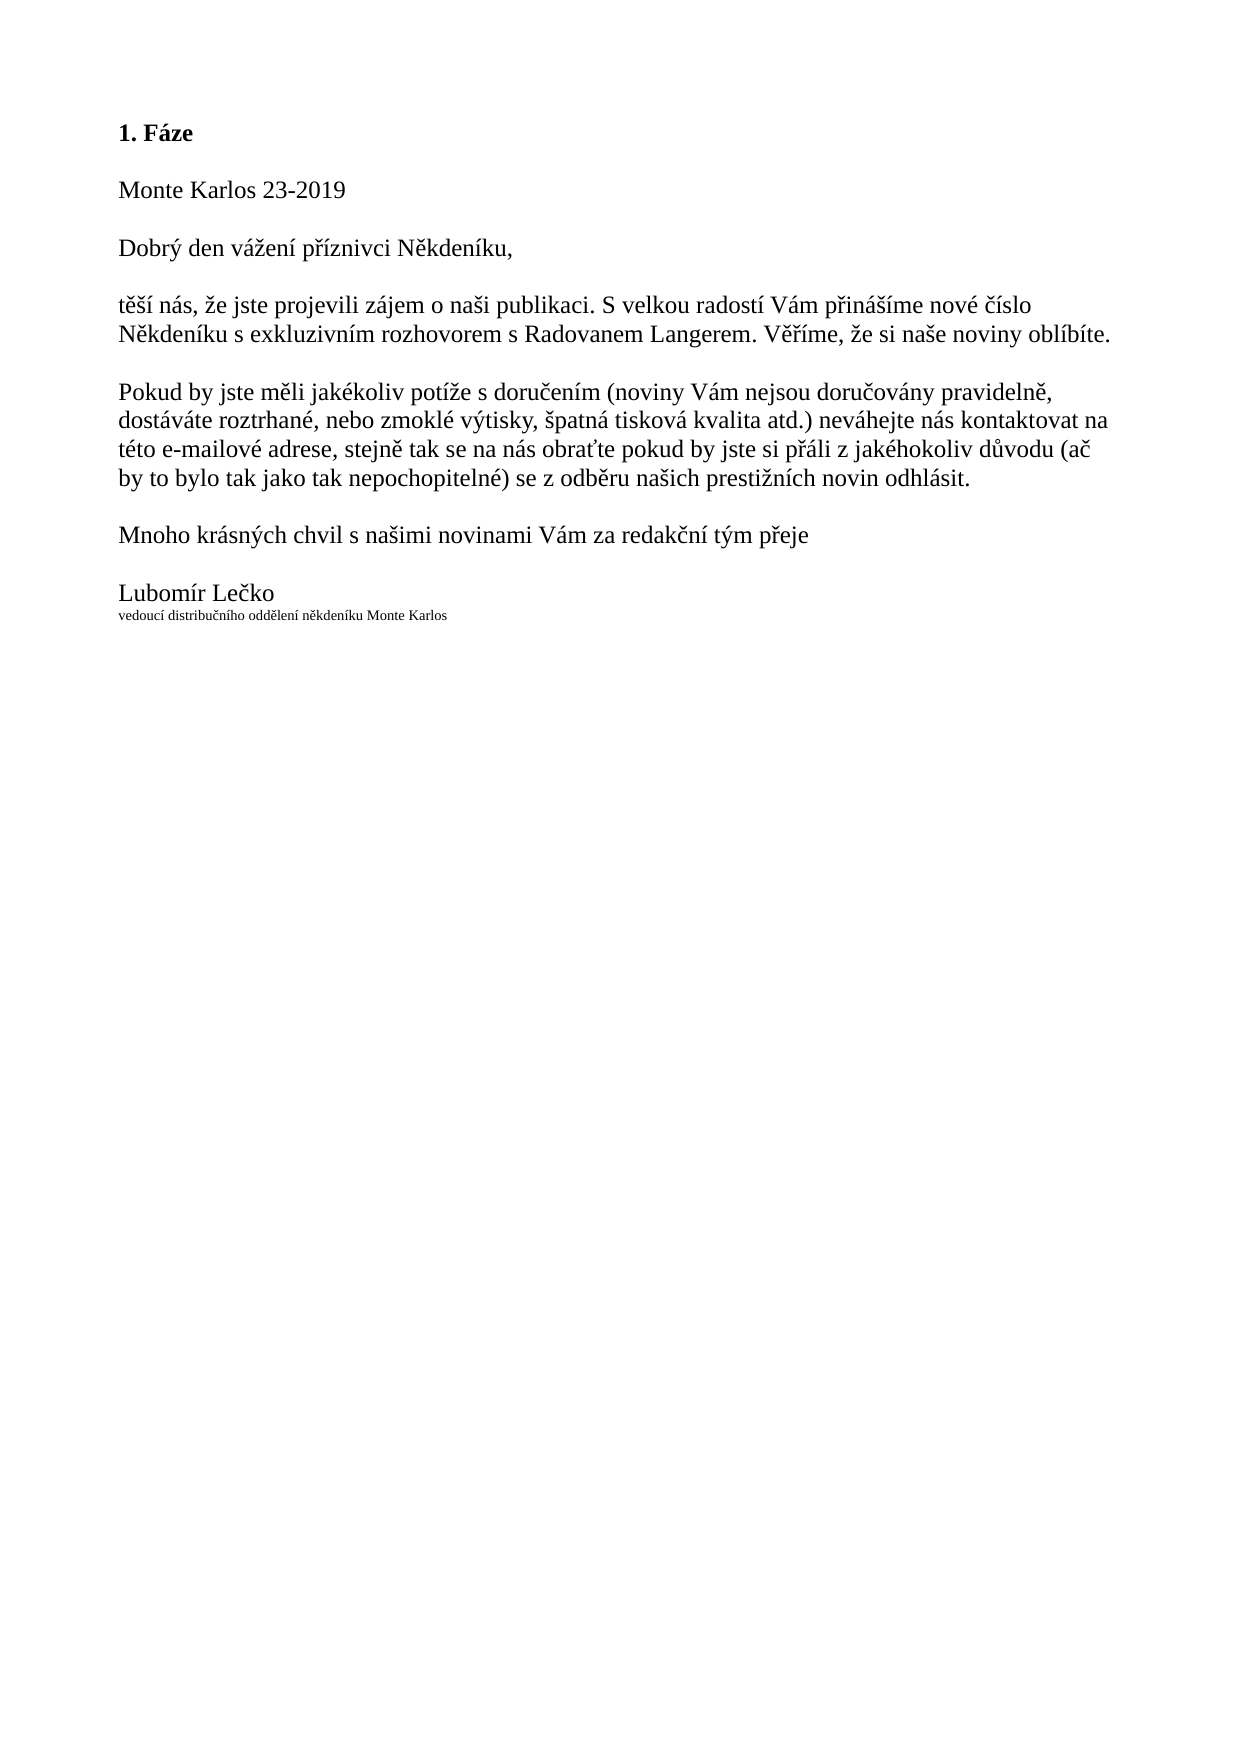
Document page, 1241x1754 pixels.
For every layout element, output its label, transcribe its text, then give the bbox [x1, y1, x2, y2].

text Lubomír Lečko [118, 578, 1122, 607]
text Pokud by jste měli jakékoliv potíže s doručením (noviny Vám nejsou doručovány pravidelně, dostáváte roztrhané, nebo zmoklé výtisky, špatná tisková kvalita atd.) neváhejte nás kontaktovat na této e-mailové adrese, stejně tak se na nás obraťte pokud by jste si přáli z jakéhokoliv důvodu (ač by to bylo tak jako tak nepochopitelné) se z odběru našich prestižních novin odhlásit. [118, 377, 1122, 492]
text Mnoho krásných chvil s našimi novinami Vám za redakční tým přeje [118, 521, 1122, 549]
text vedoucí distribučního oddělení někdeníku Monte Karlos [118, 607, 1122, 624]
text 1. Fáze [118, 118, 1122, 147]
text Dobrý den vážení příznivci Někdeníku, [118, 233, 1122, 262]
text těší nás, že jste projevili zájem o naši publikaci. S velkou radostí Vám přinášíme nové číslo Někdeníku s exkluzivním rozhovorem s Radovanem Langerem. Věříme, že si naše noviny oblíbíte. [118, 291, 1122, 348]
text Monte Karlos 23-2019 [118, 147, 1122, 204]
